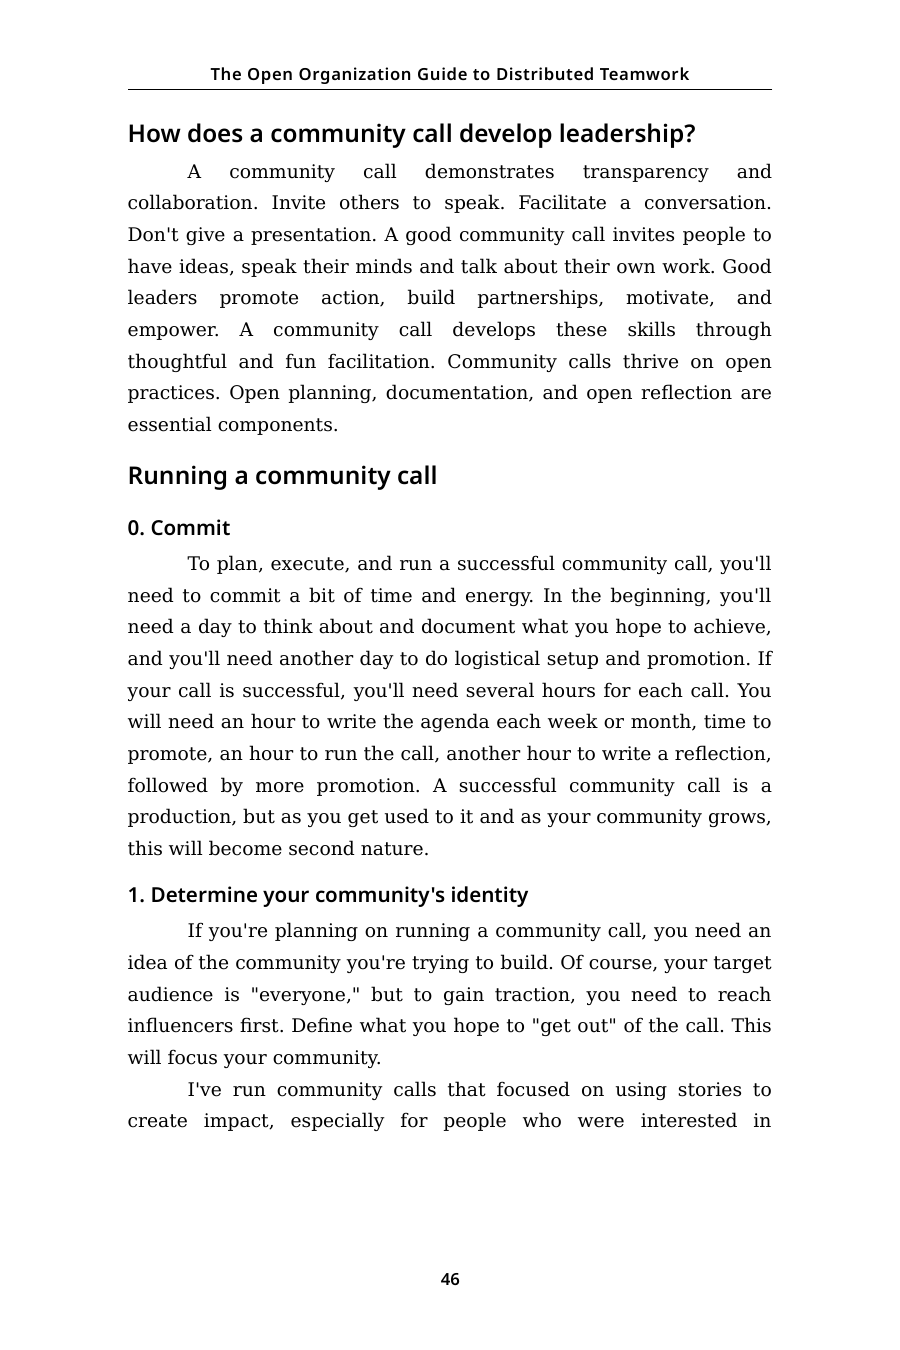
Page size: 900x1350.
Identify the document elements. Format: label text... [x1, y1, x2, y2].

text A community call demonstrates transparency and collaboration. Invite others to speak. Facilitate a conversation. Don't give a presentation. A good community call invites people to have ideas, speak their minds and talk about their own work. Good leaders promote action, build partnerships, motivate, and empower. A community call develops these skills through thoughtful and fun facilitation. Community calls thrive on open practices. Open planning, documentation, and open reflection are essential components. [127, 161, 772, 436]
text If you're planning on running a community call, you need an idea of the community you're trying to build. Of course, your target audience is "everyone," but to gain traction, you need to reach influencers first. Define what you hope to "get out" of the call. This will focus your community. [127, 920, 772, 1069]
subtitle Running a community call [127, 461, 772, 490]
text I've run community calls that focused on using stories to create impact, especially for people who were interested in [127, 1078, 772, 1132]
subtitle 1. Determine your community's identity [127, 882, 772, 908]
subtitle 0. Commit [127, 515, 772, 541]
text To plan, execute, and run a successful community call, you'll need to commit a bit of time and energy. In the beginning, you'll need a day to think about and document what you hope to achieve, and you'll need another day to do logistical setup and promotion. If your call is successful, you'll need several hours for each call. You will need an hour to write the agenda each week or month, time to promote, an hour to run the call, another hour to write a reflection, followed by more promotion. A successful community call is a production, but as you get used to it and as your community grows, this will become second nature. [127, 553, 772, 860]
subtitle How does a community call develop leadership? [127, 118, 772, 148]
